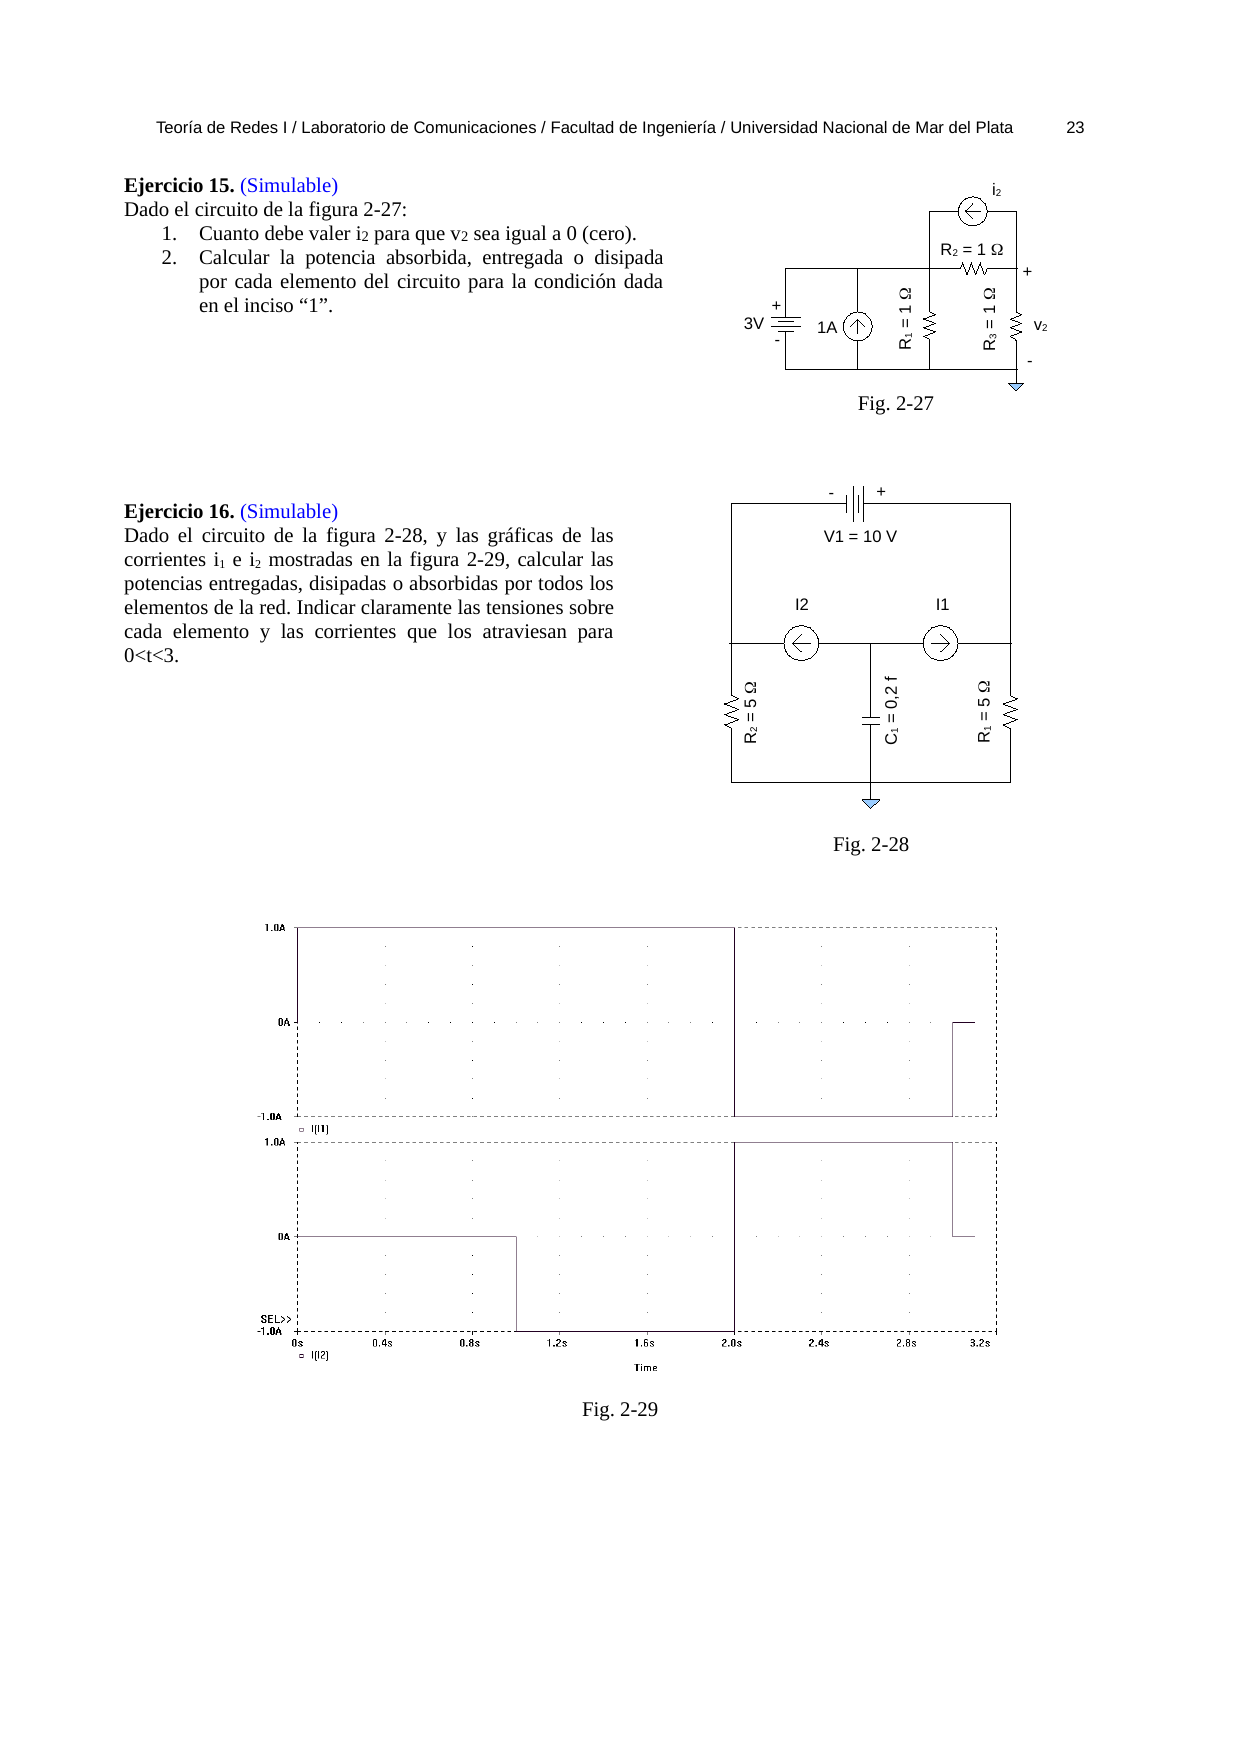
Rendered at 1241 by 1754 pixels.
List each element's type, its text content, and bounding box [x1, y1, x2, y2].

table_header Fig. 2-27 [670, 167, 1122, 421]
table_header Ejercicio 15. (Simulable) Dado el circuito de la figura 2-27: Cuanto debe valer i2 para que v2 sea igual a 0 (cero). Calcular la potencia absorbida, entregada o disipada por cada elemento del circuito para la condición dada en el inciso “1”. [118, 167, 670, 421]
table_header Fig. 2-28 [620, 469, 1122, 862]
table_header Ejercicio 16. (Simulable) Dado el circuito de la figura 2-28, y las gráficas de las corrientes i1 e i2 mostradas en la figura 2-29, calcular las potencias entregadas, disipadas o absorbidas por todos los elementos de la red. Indicar claramente las tensiones sobre cada elemento y las corrientes que los atraviesan para 0<t<3. [118, 469, 620, 862]
text Fig. 2-29 [118, 1397, 1122, 1421]
